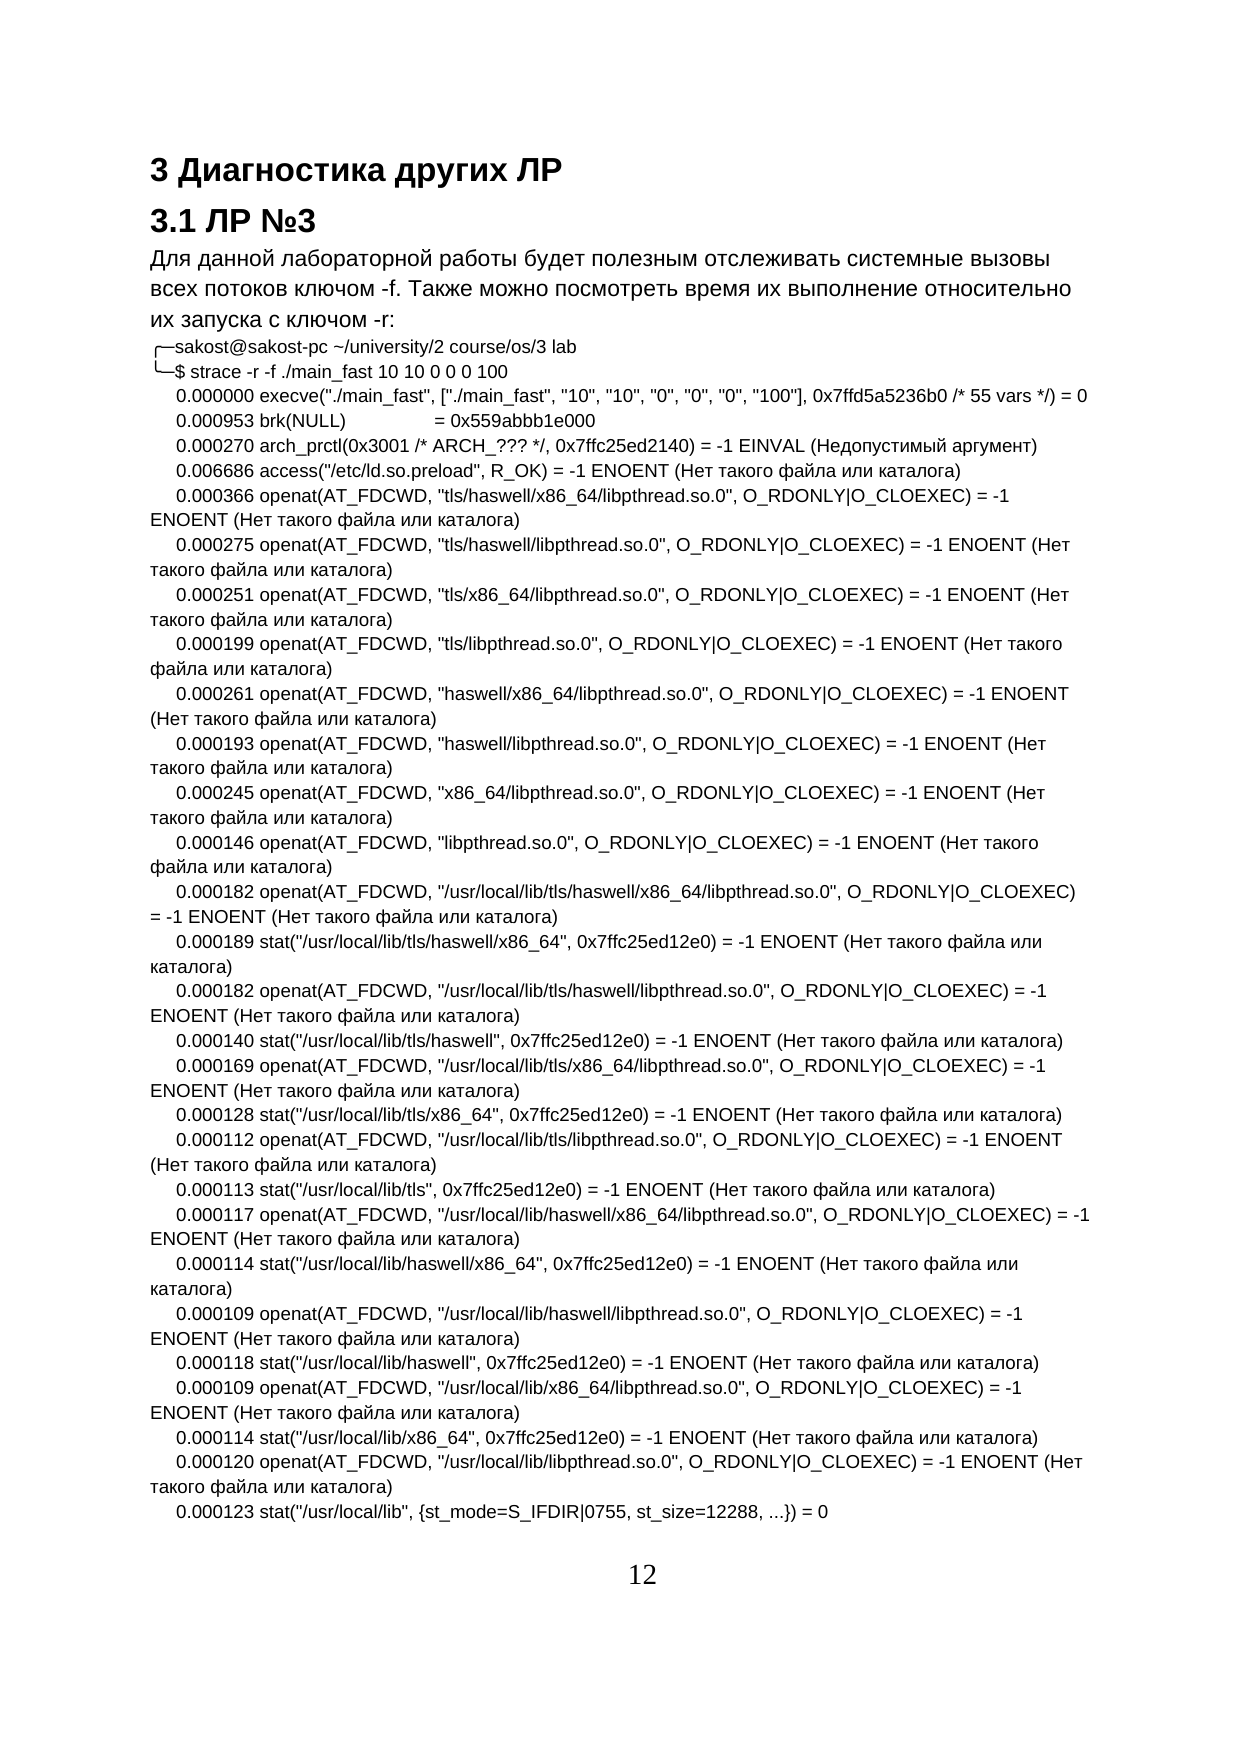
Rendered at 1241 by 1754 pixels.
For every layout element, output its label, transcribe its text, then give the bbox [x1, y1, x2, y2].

text 0.000199 openat(AT_FDCWD, "tls/libpthread.so.0", O_RDONLY|O_CLOEXEC) = -1 ENOENT (Нет такого файла или каталога) [150, 633, 1091, 679]
text 0.000182 openat(AT_FDCWD, "/usr/local/lib/tls/haswell/libpthread.so.0", O_RDONLY|O_CLOEXEC) = -1 ENOENT (Нет такого файла или каталога) [150, 980, 1091, 1027]
text 0.000146 openat(AT_FDCWD, "libpthread.so.0", O_RDONLY|O_CLOEXEC) = -1 ENOENT (Нет такого файла или каталога) [150, 832, 1091, 878]
text Для данной лабораторной работы будет полезным отслеживать системные вызовы всех потоков ключом -f. Также можно посмотреть время их выполнение относительно их запуска с ключом -r: [150, 245, 1091, 332]
text 0.000182 openat(AT_FDCWD, "/usr/local/lib/tls/haswell/x86_64/libpthread.so.0", O_RDONLY|O_CLOEXEC) = -1 ENOENT (Нет такого файла или каталога) [150, 881, 1091, 927]
text 0.006686 access("/etc/ld.so.preload", R_OK) = -1 ENOENT (Нет такого файла или каталога) [150, 460, 1091, 481]
text 0.000117 openat(AT_FDCWD, "/usr/local/lib/haswell/x86_64/libpthread.so.0", O_RDONLY|O_CLOEXEC) = -1 ENOENT (Нет такого файла или каталога) [150, 1203, 1091, 1250]
text 0.000123 stat("/usr/local/lib", {st_mode=S_IFDIR|0755, st_size=12288, ...}) = 0 [150, 1501, 1091, 1522]
subtitle 3 Диагностика других ЛР [150, 150, 1091, 188]
text 0.000261 openat(AT_FDCWD, "haswell/x86_64/libpthread.so.0", O_RDONLY|O_CLOEXEC) = -1 ENOENT (Нет такого файла или каталога) [150, 683, 1091, 729]
text 0.000114 stat("/usr/local/lib/x86_64", 0x7ffc25ed12e0) = -1 ENOENT (Нет такого файла или каталога) [150, 1427, 1091, 1448]
text 0.000270 arch_prctl(0x3001 /* ARCH_??? */, 0x7ffc25ed2140) = -1 EINVAL (Недопустимый аргумент) [150, 435, 1091, 456]
text 0.000109 openat(AT_FDCWD, "/usr/local/lib/x86_64/libpthread.so.0", O_RDONLY|O_CLOEXEC) = -1 ENOENT (Нет такого файла или каталога) [150, 1377, 1091, 1423]
text 0.000953 brk(NULL) = 0x559abbb1e000 [150, 410, 1091, 432]
text 0.000000 execve("./main_fast", ["./main_fast", "10", "10", "0", "0", "0", "100"], 0x7ffd5a5236b0 /* 55 vars */) = 0 [150, 385, 1091, 407]
text 0.000113 stat("/usr/local/lib/tls", 0x7ffc25ed12e0) = -1 ENOENT (Нет такого файла или каталога) [150, 1179, 1091, 1200]
text 0.000245 openat(AT_FDCWD, "x86_64/libpthread.so.0", O_RDONLY|O_CLOEXEC) = -1 ENOENT (Нет такого файла или каталога) [150, 782, 1091, 828]
text 0.000366 openat(AT_FDCWD, "tls/haswell/x86_64/libpthread.so.0", O_RDONLY|O_CLOEXEC) = -1 ENOENT (Нет такого файла или каталога) [150, 484, 1091, 531]
text 0.000118 stat("/usr/local/lib/haswell", 0x7ffc25ed12e0) = -1 ENOENT (Нет такого файла или каталога) [150, 1352, 1091, 1374]
text 0.000275 openat(AT_FDCWD, "tls/haswell/libpthread.so.0", O_RDONLY|O_CLOEXEC) = -1 ENOENT (Нет такого файла или каталога) [150, 534, 1091, 580]
text 3.1 ЛР №3 [150, 201, 1091, 239]
text 0.000169 openat(AT_FDCWD, "/usr/local/lib/tls/x86_64/libpthread.so.0", O_RDONLY|O_CLOEXEC) = -1 ENOENT (Нет такого файла или каталога) [150, 1055, 1091, 1101]
text 0.000193 openat(AT_FDCWD, "haswell/libpthread.so.0", O_RDONLY|O_CLOEXEC) = -1 ENOENT (Нет такого файла или каталога) [150, 732, 1091, 779]
text 0.000128 stat("/usr/local/lib/tls/x86_64", 0x7ffc25ed12e0) = -1 ENOENT (Нет такого файла или каталога) [150, 1104, 1091, 1126]
text 0.000109 openat(AT_FDCWD, "/usr/local/lib/haswell/libpthread.so.0", O_RDONLY|O_CLOEXEC) = -1 ENOENT (Нет такого файла или каталога) [150, 1303, 1091, 1349]
text 0.000112 openat(AT_FDCWD, "/usr/local/lib/tls/libpthread.so.0", O_RDONLY|O_CLOEXEC) = -1 ENOENT (Нет такого файла или каталога) [150, 1129, 1091, 1175]
text ╰─$ strace -r -f ./main_fast 10 10 0 0 0 100 [150, 361, 1091, 382]
text 0.000189 stat("/usr/local/lib/tls/haswell/x86_64", 0x7ffc25ed12e0) = -1 ENOENT (Нет такого файла или каталога) [150, 931, 1091, 977]
text 0.000114 stat("/usr/local/lib/haswell/x86_64", 0x7ffc25ed12e0) = -1 ENOENT (Нет такого файла или каталога) [150, 1253, 1091, 1299]
text ╭─sakost@sakost-pc ~/university/2 course/os/3 lab [150, 336, 1091, 357]
text 0.000251 openat(AT_FDCWD, "tls/x86_64/libpthread.so.0", O_RDONLY|O_CLOEXEC) = -1 ENOENT (Нет такого файла или каталога) [150, 584, 1091, 630]
text 0.000140 stat("/usr/local/lib/tls/haswell", 0x7ffc25ed12e0) = -1 ENOENT (Нет такого файла или каталога) [150, 1030, 1091, 1051]
text 0.000120 openat(AT_FDCWD, "/usr/local/lib/libpthread.so.0", O_RDONLY|O_CLOEXEC) = -1 ENOENT (Нет такого файла или каталога) [150, 1451, 1091, 1498]
